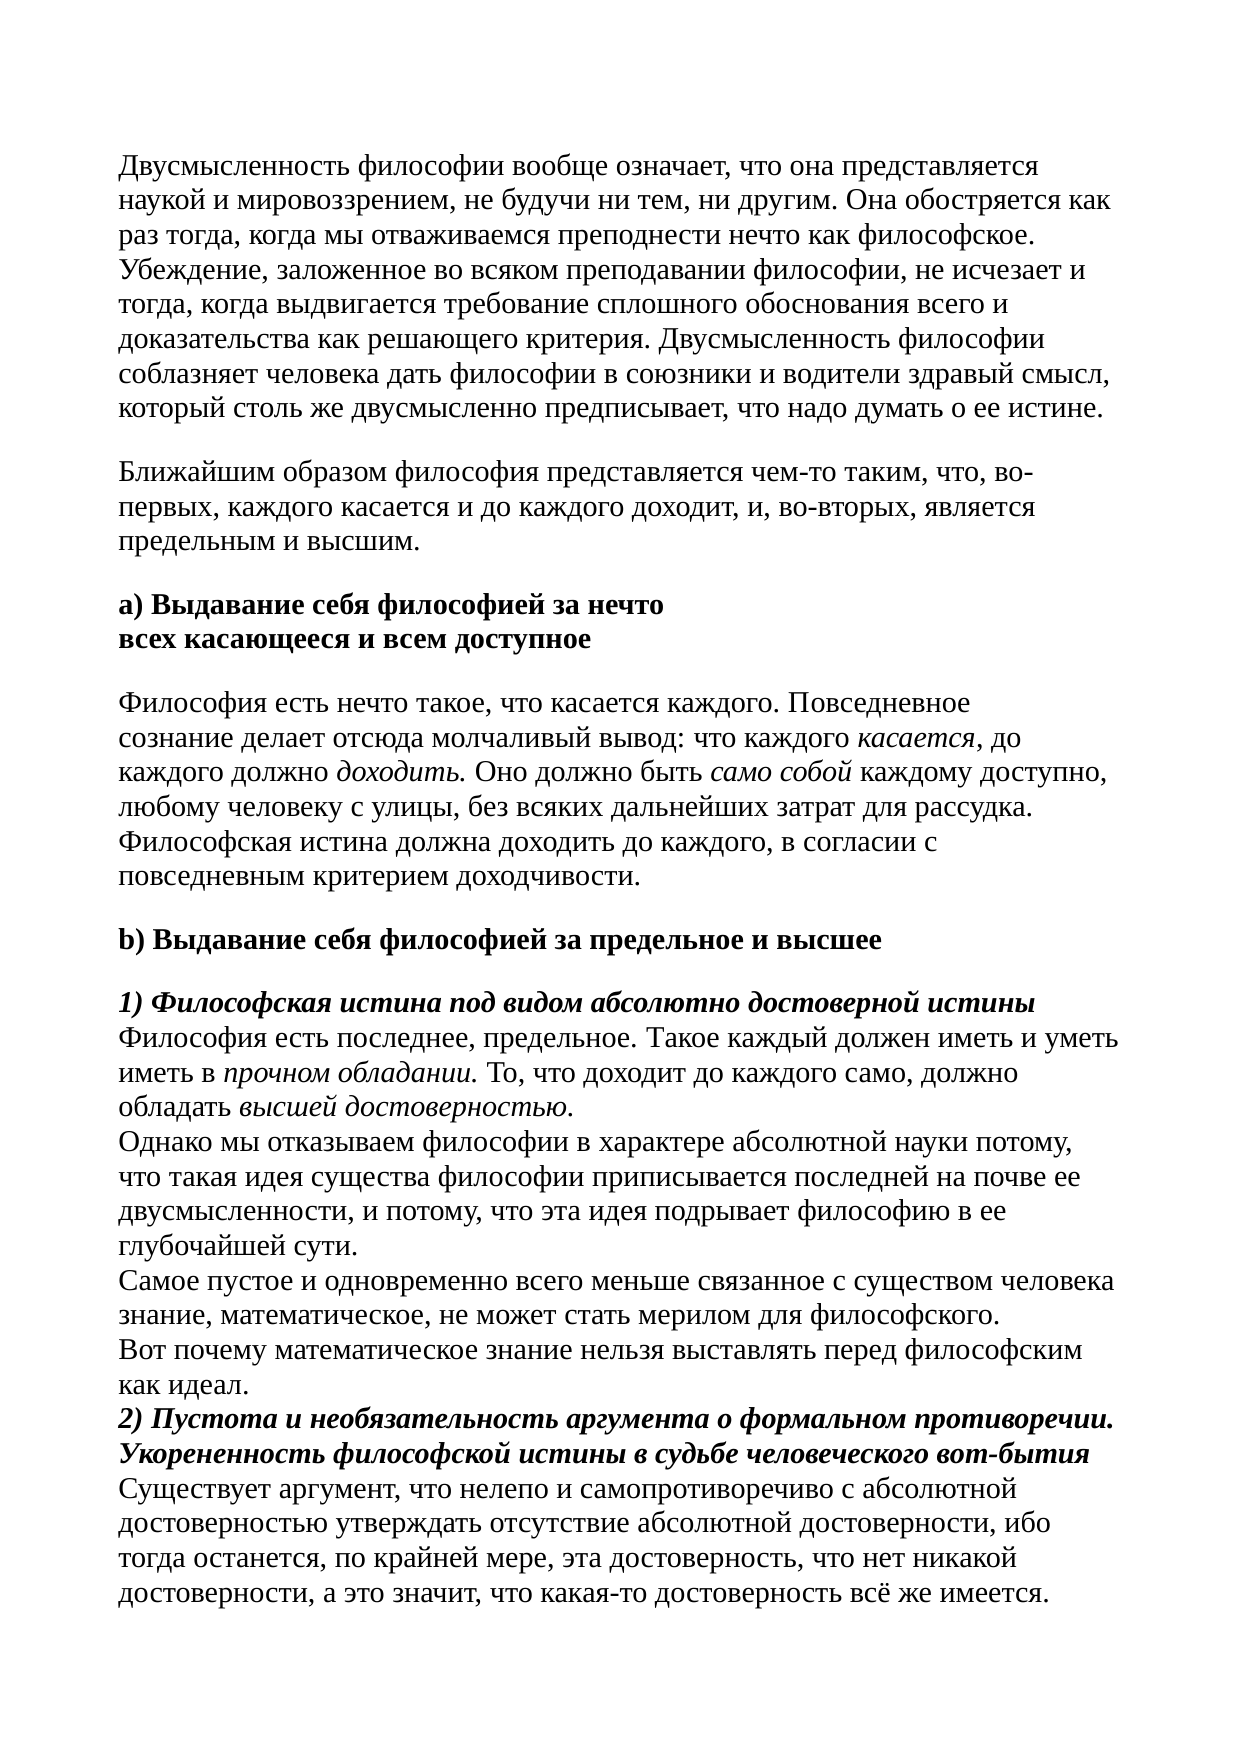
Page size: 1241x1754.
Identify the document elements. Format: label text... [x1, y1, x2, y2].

text а) Выдавание себя философией за нечто [118, 586, 1122, 621]
text Философская истина должна доходить до каждого, в согласии с повседневным критерием доходчивости. [118, 823, 1122, 892]
text Философия есть нечто такое, что касается каждого. Повседневное [118, 684, 1122, 719]
text 1) Философская истина под видом абсолютно достоверной истины [118, 984, 1122, 1019]
text Существует аргумент, что нелепо и самопротиворечиво с абсолютной достоверностью утверждать отсутствие абсолютной достоверности, ибо тогда останется, по крайней мере, эта достоверность, что нет никакой достоверности, а это значит, что какая-то достоверность всё же имеется. [118, 1470, 1122, 1609]
text Однако мы отказываем философии в характере абсолютной науки потому, что такая идея существа философии приписывается последней на почве ее двусмысленности, и потому, что эта идея подрывает философию в ее глубочайшей сути. [118, 1123, 1122, 1262]
text соблазняет человека дать философии в союзники и водители здравый смысл, который столь же двусмысленно предписывает, что надо думать о ее истине. [118, 355, 1122, 424]
text b) Выдавание себя философией за предельное и высшее [118, 921, 1122, 956]
text Убеждение, заложенное во всяком преподавании философии, не исчезает и тогда, когда выдвигается требование сплошного обоснования всего и доказательства как решающего критерия. Двусмысленность философии [118, 251, 1122, 355]
text Ближайшим образом философия представляется чем-то таким, что, во-первых, каждого касается и до каждого доходит, и, во-вторых, является предельным и высшим. [118, 453, 1122, 557]
text всех касающееся и всем доступное [118, 621, 1122, 655]
text сознание делает отсюда молчаливый вывод: что каждого касается, до каждого должно доходить. Оно должно быть само собой каждому доступно, любому человеку с улицы, без всяких дальнейших затрат для рассудка. [118, 719, 1122, 823]
text Вот почему математическое знание нельзя выставлять перед философским как идеал. [118, 1331, 1122, 1401]
text Философия есть последнее, предельное. Такое каждый должен иметь и уметь иметь в прочном обладании. То, что доходит до каждого само, должно обладать высшей достоверностью. [118, 1019, 1122, 1123]
text Двусмысленность философии вообще означает, что она представляется наукой и мировоззрением, не будучи ни тем, ни другим. Она обостряется как раз тогда, когда мы отваживаемся преподнести нечто как философское. [118, 147, 1122, 251]
text 2) Пустота и необязательность аргумента о формальном противоречии. Укорененность философской истины в судьбе человеческого вот-бытия [118, 1401, 1122, 1470]
text Самое пустое и одновременно всего меньше связанное с существом человека знание, математическое, не может стать мерилом для философского. [118, 1262, 1122, 1331]
